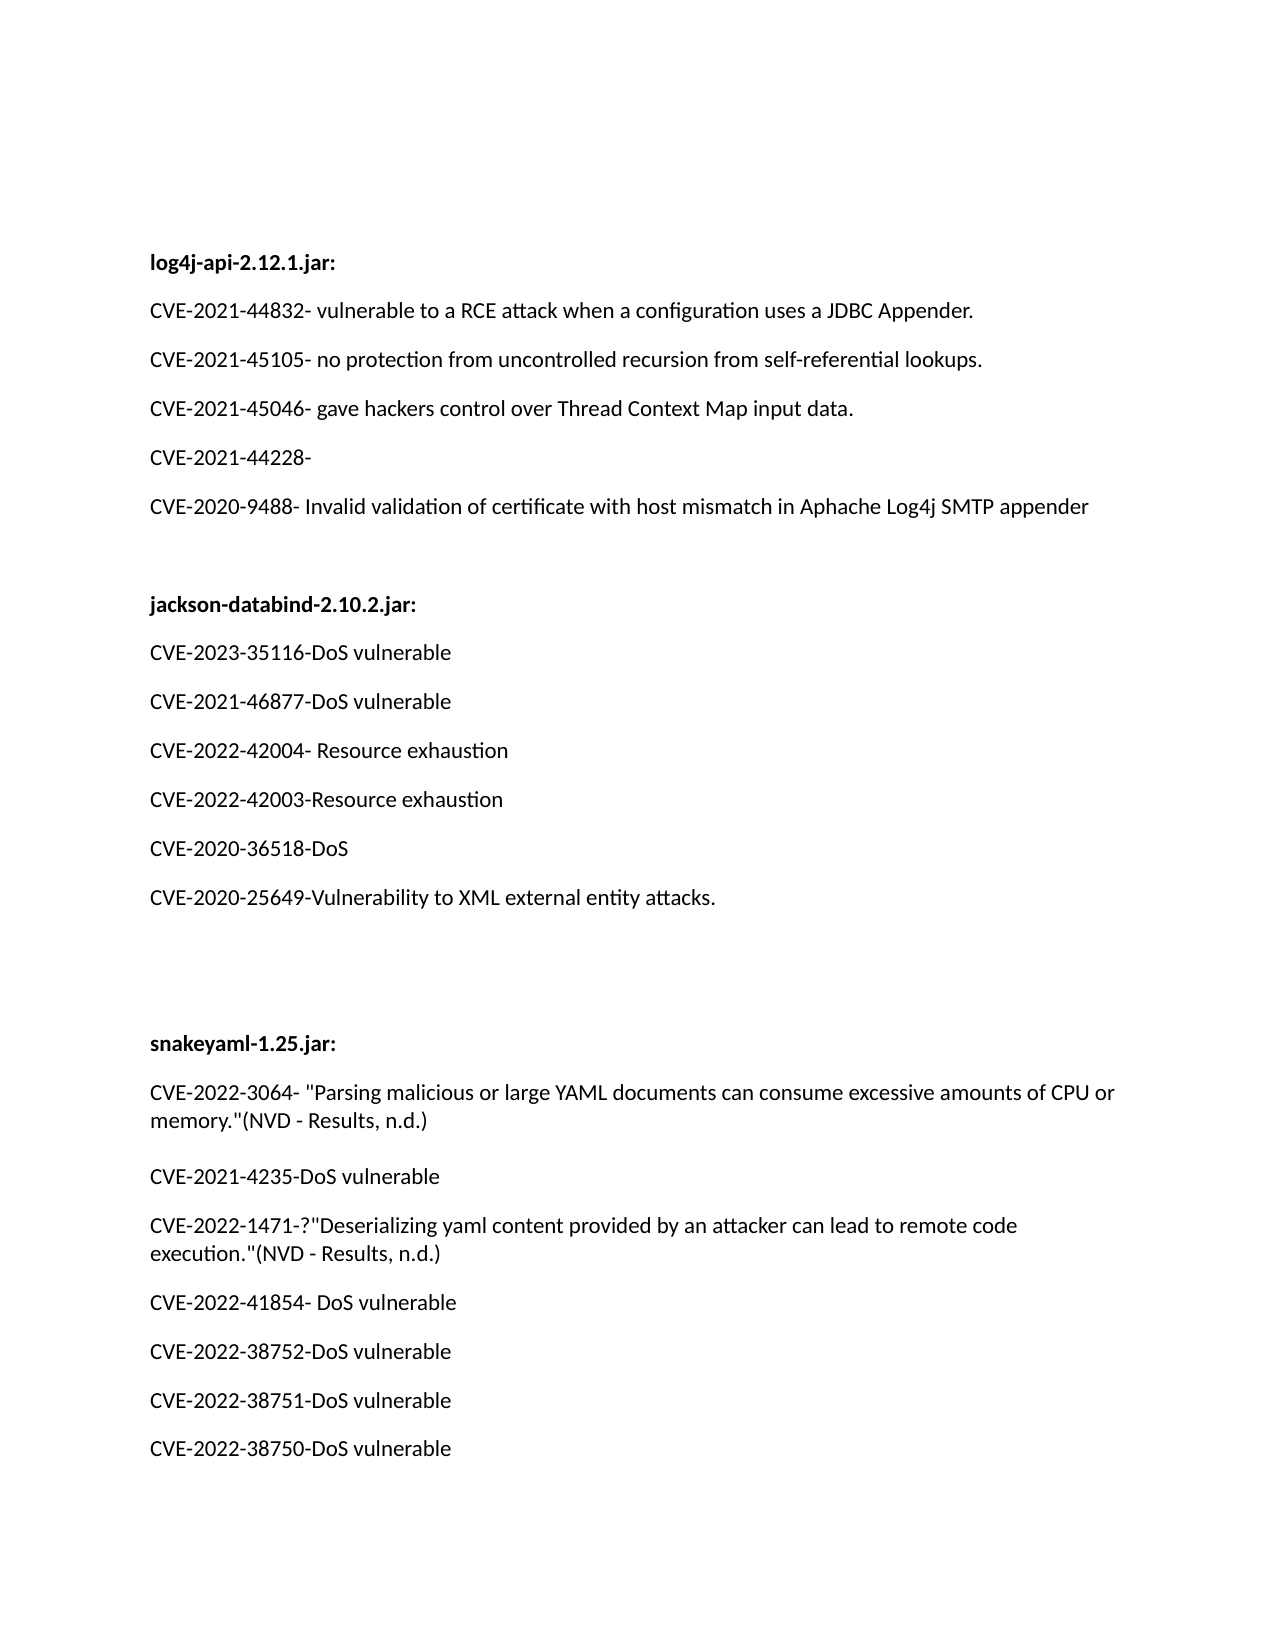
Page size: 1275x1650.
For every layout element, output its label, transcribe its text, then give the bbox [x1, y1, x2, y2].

text CVE-2023-35116-DoS vulnerable [150, 638, 1125, 667]
text CVE-2021-4235-DoS vulnerable [150, 1162, 1125, 1190]
text CVE-2022-42003-Resource exhaustion [150, 785, 1125, 813]
text CVE-2022-41854- DoS vulnerable [150, 1288, 1125, 1316]
text CVE-2021-46877-DoS vulnerable [150, 687, 1125, 715]
text CVE-2022-38750-DoS vulnerable [150, 1434, 1125, 1463]
text CVE-2021-45046- gave hackers control over Thread Context Map input data. [150, 394, 1125, 422]
text CVE-2021-44228- [150, 443, 1125, 471]
text CVE-2022-38751-DoS vulnerable [150, 1386, 1125, 1414]
text CVE-2020-36518-DoS [150, 834, 1125, 862]
text CVE-2022-38752-DoS vulnerable [150, 1337, 1125, 1365]
text CVE-2020-25649-Vulnerability to XML external entity attacks. [150, 883, 1125, 911]
text CVE-2022-42004- Resource exhaustion [150, 736, 1125, 764]
text CVE-2020-9488- Invalid validation of certificate with host mismatch in Aphache Log4j SMTP appender [150, 492, 1125, 520]
text log4j-api-2.12.1.jar: [150, 248, 1125, 276]
text jackson-databind-2.10.2.jar: [150, 590, 1125, 618]
text snakeyaml-1.25.jar: [150, 1029, 1125, 1057]
text CVE-2022-3064- "Parsing malicious or large YAML documents can consume excessive amounts of CPU or memory."(NVD - Results, n.d.) [150, 1078, 1125, 1134]
text CVE-2021-45105- no protection from uncontrolled recursion from self-referential lookups. [150, 345, 1125, 373]
text CVE-2022-1471-?"Deserializing yaml content provided by an attacker can lead to remote code execution."(NVD - Results, n.d.) [150, 1211, 1125, 1267]
text CVE-2021-44832- vulnerable to a RCE attack when a configuration uses a JDBC Appender. [150, 297, 1125, 324]
